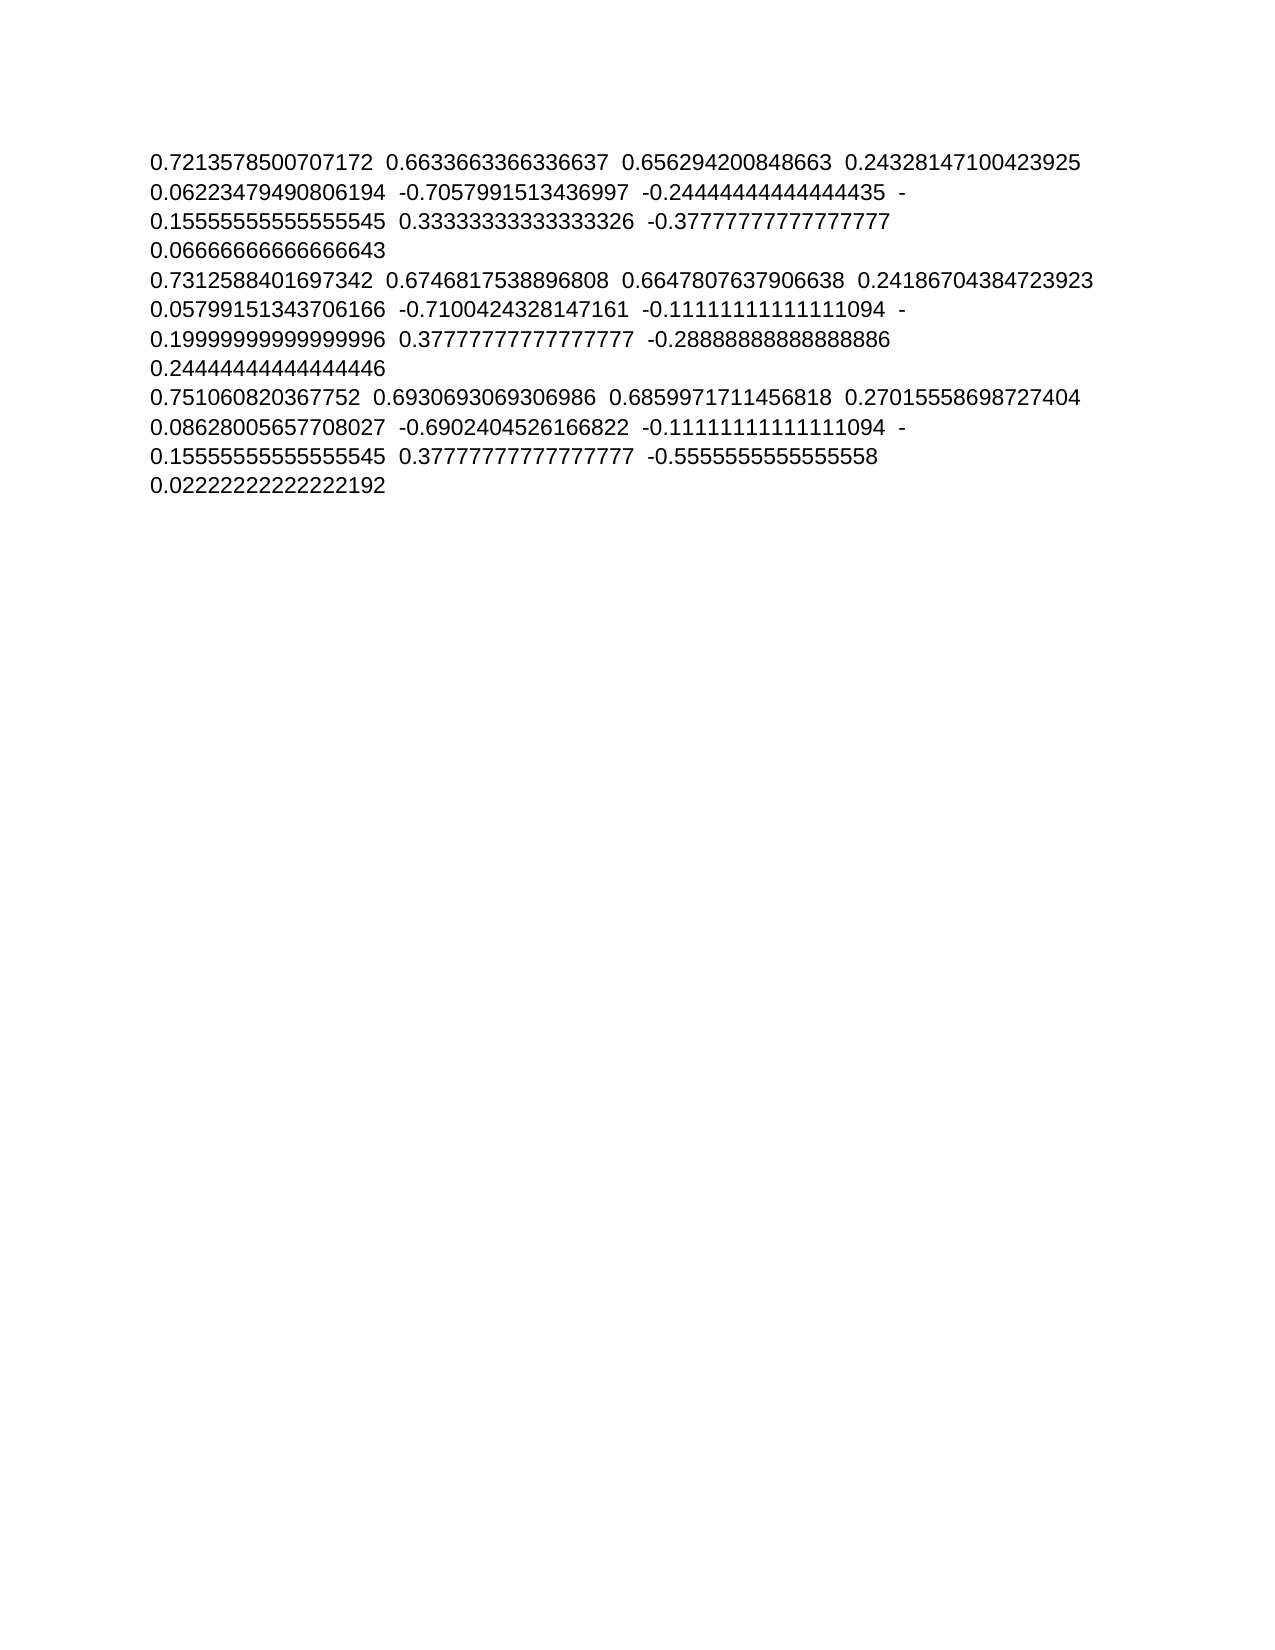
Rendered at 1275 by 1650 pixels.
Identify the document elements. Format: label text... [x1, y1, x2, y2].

text 0.751060820367752 0.6930693069306986 0.6859971711456818 0.27015558698727404 0.08628005657708027 -0.6902404526166822 -0.11111111111111094 -0.15555555555555545 0.37777777777777777 -0.5555555555555558 0.02222222222222192 [150, 385, 1125, 499]
text 0.7213578500707172 0.6633663366336637 0.656294200848663 0.24328147100423925 0.06223479490806194 -0.7057991513436997 -0.24444444444444435 -0.15555555555555545 0.33333333333333326 -0.37777777777777777 0.06666666666666643 [150, 150, 1125, 264]
text 0.7312588401697342 0.6746817538896808 0.6647807637906638 0.24186704384723923 0.05799151343706166 -0.7100424328147161 -0.11111111111111094 -0.19999999999999996 0.37777777777777777 -0.28888888888888886 0.24444444444444446 [150, 267, 1125, 381]
